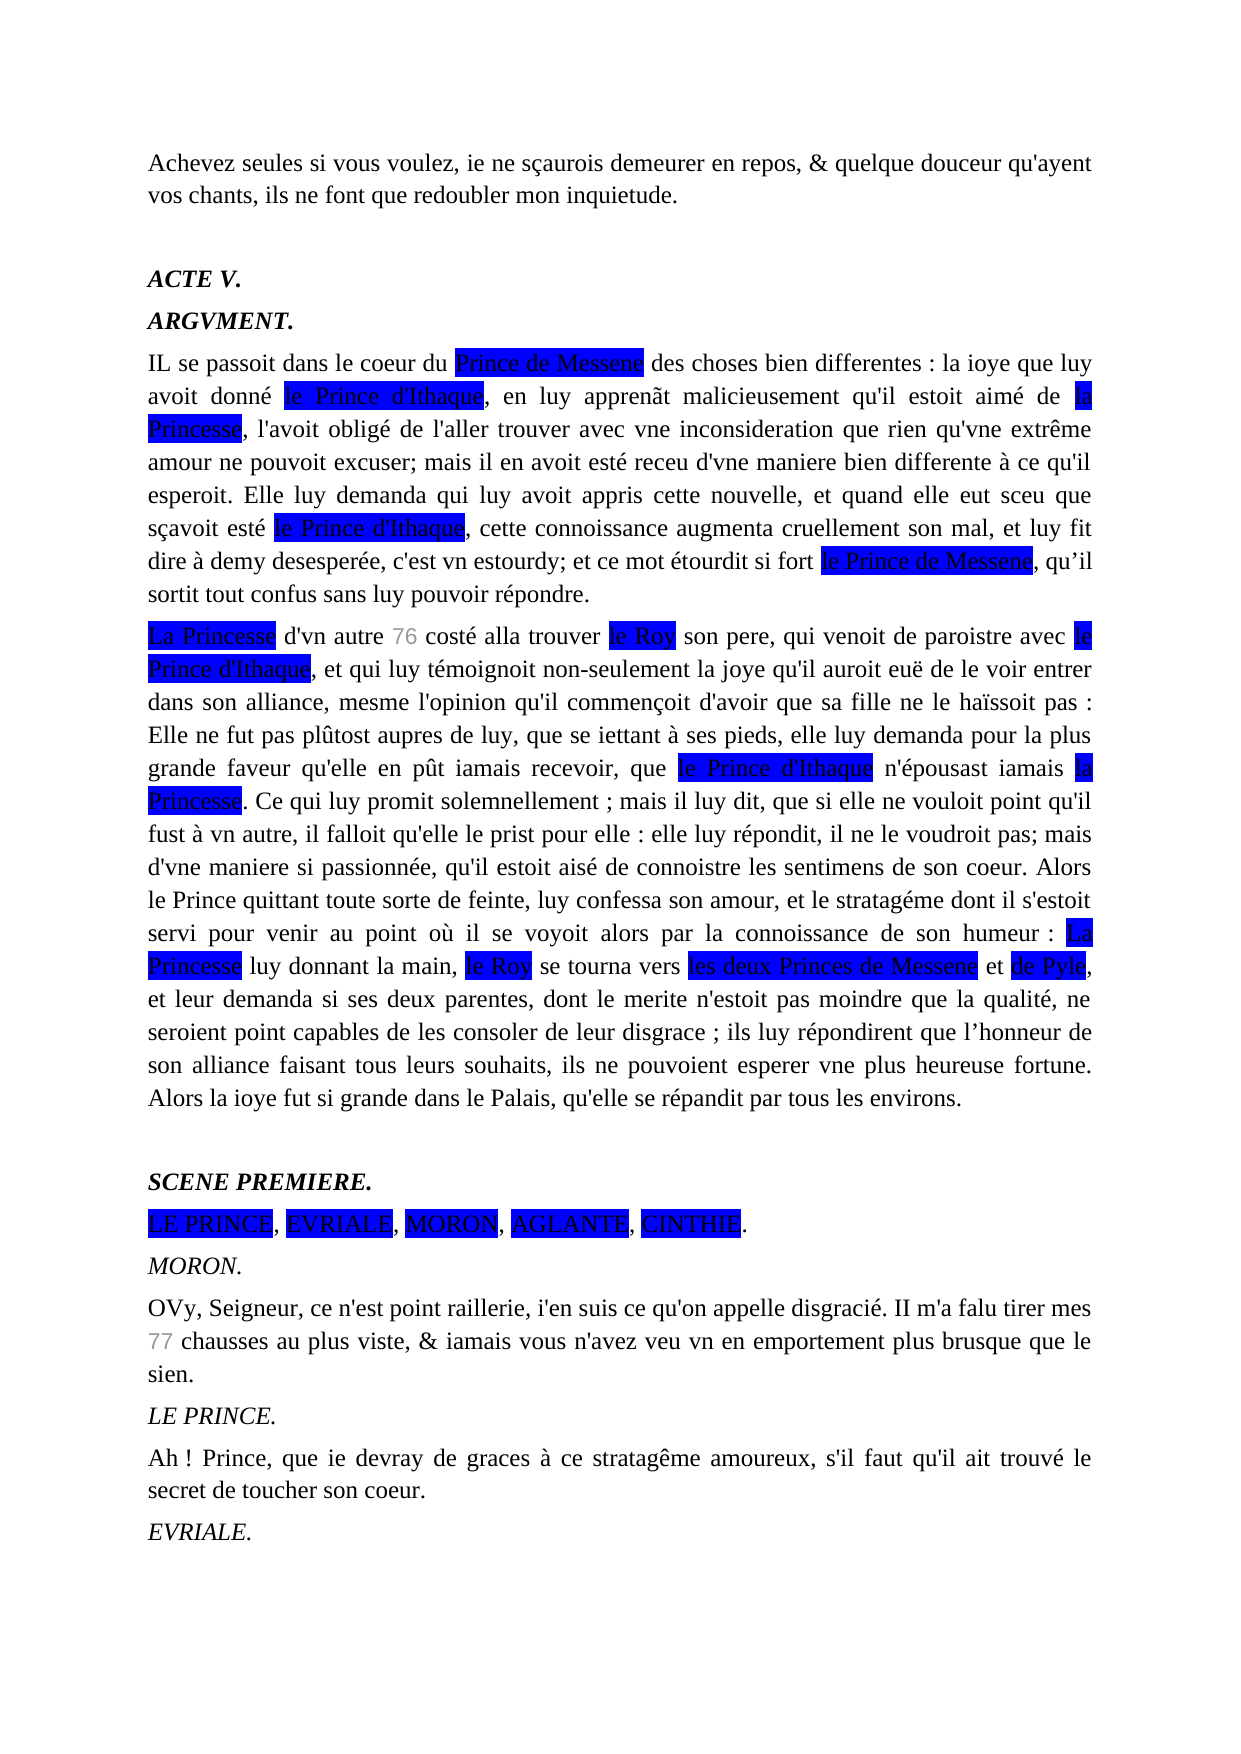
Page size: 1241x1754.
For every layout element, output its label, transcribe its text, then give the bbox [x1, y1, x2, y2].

text ARGVMENT. [148, 306, 1093, 335]
text Ah ! Prince, que ie devray de graces à ce stratagême amoureux, s'il faut qu'il ait trouvé le secret de toucher son coeur. [148, 1443, 1093, 1504]
text LE PRINCE. [148, 1401, 1093, 1429]
text LE PRINCE, EVRIALE, MORON, AGLANTE, CINTHIE. [741, 1209, 1093, 1238]
text ACTE V. [148, 264, 1093, 293]
text SCENE PREMIERE. [148, 1167, 1093, 1196]
text IL se passoit dans le coeur du Prince de Messene des choses bien differentes : la ioye que luy avoit donné le Prince d'Ithaque, en luy apprenãt malicieusement qu'il estoit aimé de la Princesse, l'avoit obligé de l'aller trouver avec vne inconsideration que rien qu'vne extrême amour ne pouvoit excuser; mais il en avoit esté receu d'vne maniere bien differente à ce qu'il esperoit. Elle luy demanda qui luy avoit appris cette nouvelle, et quand elle eut sceu que sçavoit esté le Prince d'Ithaque, cette connoissance augmenta cruellement son mal, et luy fit dire à demy desesperée, c'est vn estourdy; et ce mot étourdit si fort le Prince de Messene, qu’il sortit tout confus sans luy pouvoir répondre. [148, 348, 1093, 608]
text OVy, Seigneur, ce n'est point raillerie, i'en suis ce qu'on appelle disgracié. II m'a falu tirer mes 77 chausses au plus viste, & iamais vous n'avez veu vn en emportement plus brusque que le sien. [148, 1293, 1093, 1388]
text Achevez seules si vous voulez, ie ne sçaurois demeurer en repos, & quelque douceur qu'ayent vos chants, ils ne font que redoubler mon inquietude. [148, 148, 1093, 209]
text MORON. [148, 1251, 1093, 1280]
text EVRIALE. [148, 1517, 1093, 1546]
text La Princesse d'vn autre 76 costé alla trouver le Roy son pere, qui venoit de paroistre avec le Prince d'Ithaque, et qui luy témoignoit non-seulement la joye qu'il auroit euë de le voir entrer dans son alliance, mesme l'opinion qu'il commençoit d'avoir que sa fille ne le haïssoit pas : Elle ne fut pas plûtost aupres de luy, que se iettant à ses pieds, elle luy demanda pour la plus grande faveur qu'elle en pût iamais recevoir, que le Prince d'Ithaque n'épousast iamais la Princesse. Ce qui luy promit solemnellement ; mais il luy dit, que si elle ne vouloit point qu'il fust à vn autre, il falloit qu'elle le prist pour elle : elle luy répondit, il ne le voudroit pas; mais d'vne maniere si passionnée, qu'il estoit aisé de connoistre les sentimens de son coeur. Alors le Prince quittant toute sorte de feinte, luy confessa son amour, et le stratagéme dont il s'estoit servi pour venir au point où il se voyoit alors par la connoissance de son humeur : La Princesse luy donnant la main, le Roy se tourna vers les deux Princes de Messene et de Pyle, et leur demanda si ses deux parentes, dont le merite n'estoit pas moindre que la qualité, ne seroient point capables de les consoler de leur disgrace ; ils luy répondirent que l’honneur de son alliance faisant tous leurs souhaits, ils ne pouvoient esperer vne plus heureuse fortune. Alors la ioye fut si grande dans le Palais, qu'elle se répandit par tous les environs. [148, 621, 1093, 1112]
